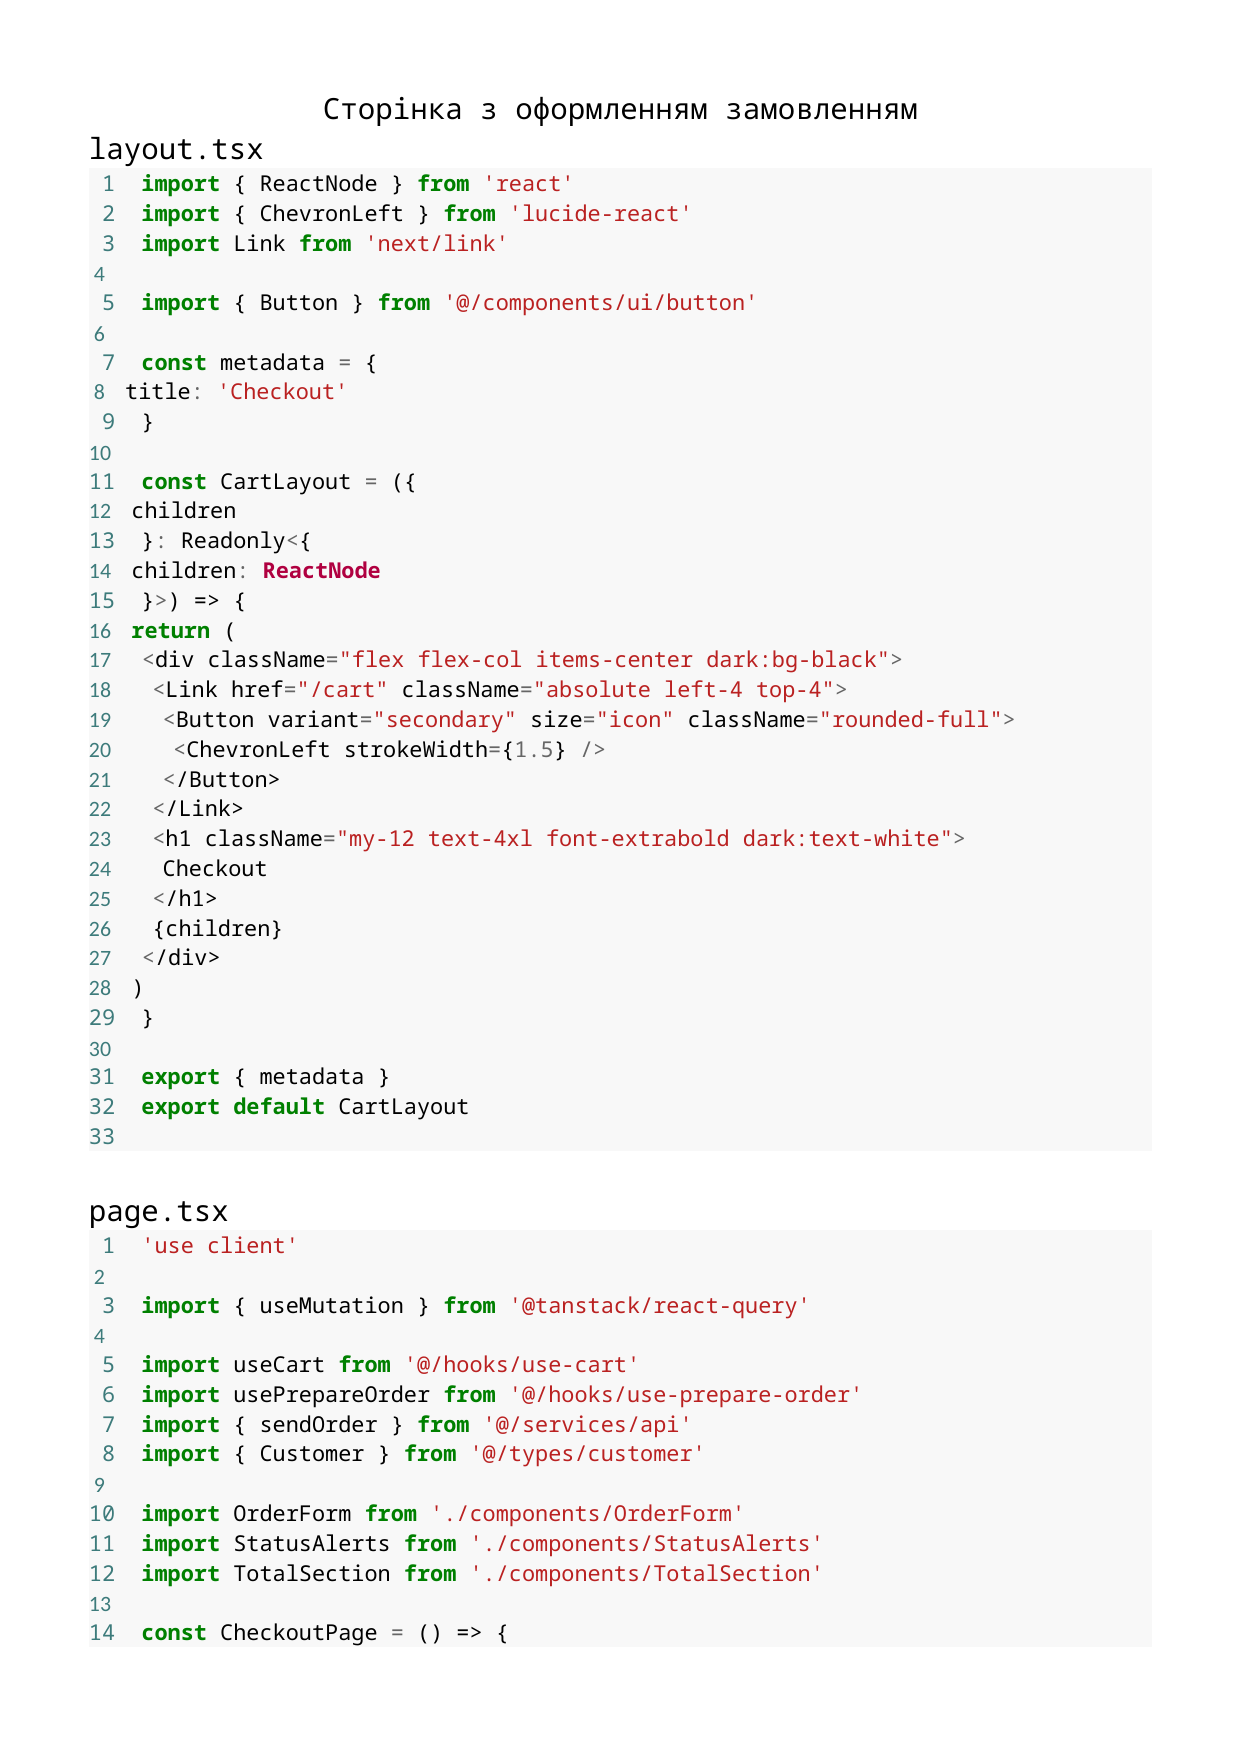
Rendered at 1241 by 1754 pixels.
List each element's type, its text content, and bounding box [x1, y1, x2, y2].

text 28 ) [89, 972, 1152, 1002]
text 14 const CheckoutPage = () => { [89, 1617, 1152, 1647]
text 27 </div> [89, 942, 1152, 972]
text 5 import useCart from '@/hooks/use-cart' [89, 1349, 1152, 1379]
text 33 [89, 1121, 1152, 1151]
text 17 <div className="flex flex-col items-center dark:bg-black"> [89, 644, 1152, 674]
text 4 [89, 1319, 1152, 1349]
text 3 import { useMutation } from '@tanstack/react-query' [89, 1289, 1152, 1319]
text 30 [89, 1032, 1152, 1061]
text 8 title: 'Checkout' [89, 376, 1152, 406]
text 2 import { ChevronLeft } from 'lucide-react' [89, 198, 1152, 228]
text 16 return ( [89, 614, 1152, 644]
text 11 import StatusAlerts from './components/StatusAlerts' [89, 1528, 1152, 1557]
text 7 const metadata = { [89, 347, 1152, 376]
text 1 'use client' [89, 1230, 1152, 1260]
text 19 <Button variant="secondary" size="icon" className="rounded-full"> [89, 704, 1152, 734]
text page.tsx [89, 1190, 1152, 1230]
text 1 import { ReactNode } from 'react' [89, 168, 1152, 198]
text 10 import OrderForm from './components/OrderForm' [89, 1498, 1152, 1528]
text 20 <ChevronLeft strokeWidth={1.5} /> [89, 734, 1152, 763]
text 22 </Link> [89, 793, 1152, 823]
text 10 [89, 436, 1152, 466]
text 7 import { sendOrder } from '@/services/api' [89, 1409, 1152, 1438]
text 8 import { Customer } from '@/types/customer' [89, 1438, 1152, 1468]
text 21 </Button> [89, 763, 1152, 793]
text 12 children [89, 495, 1152, 525]
text 26 {children} [89, 912, 1152, 942]
text 31 export { metadata } [89, 1061, 1152, 1091]
text 18 <Link href="/cart" className="absolute left-4 top-4"> [89, 674, 1152, 704]
text 11 const CartLayout = ({ [89, 466, 1152, 495]
text 14 children: ReactNode [89, 555, 1152, 585]
text Сторінка з оформленням замовленням [89, 89, 1152, 128]
text 4 [89, 257, 1152, 287]
text 6 [89, 317, 1152, 347]
text 9 [89, 1468, 1152, 1498]
text 24 Checkout [89, 853, 1152, 883]
text 3 import Link from 'next/link' [89, 228, 1152, 257]
text 9 } [89, 406, 1152, 436]
text layout.tsx [89, 128, 1152, 168]
text 23 <h1 className="my-12 text-4xl font-extrabold dark:text-white"> [89, 823, 1152, 853]
text 32 export default CartLayout [89, 1091, 1152, 1121]
text 15 }>) => { [89, 585, 1152, 614]
text 29 } [89, 1002, 1152, 1032]
text 12 import TotalSection from './components/TotalSection' [89, 1557, 1152, 1587]
text 2 [89, 1260, 1152, 1289]
text 13 }: Readonly<{ [89, 525, 1152, 555]
text 5 import { Button } from '@/components/ui/button' [89, 287, 1152, 317]
text 6 import usePrepareOrder from '@/hooks/use-prepare-order' [89, 1379, 1152, 1409]
text 25 </h1> [89, 883, 1152, 912]
text 13 [89, 1587, 1152, 1617]
